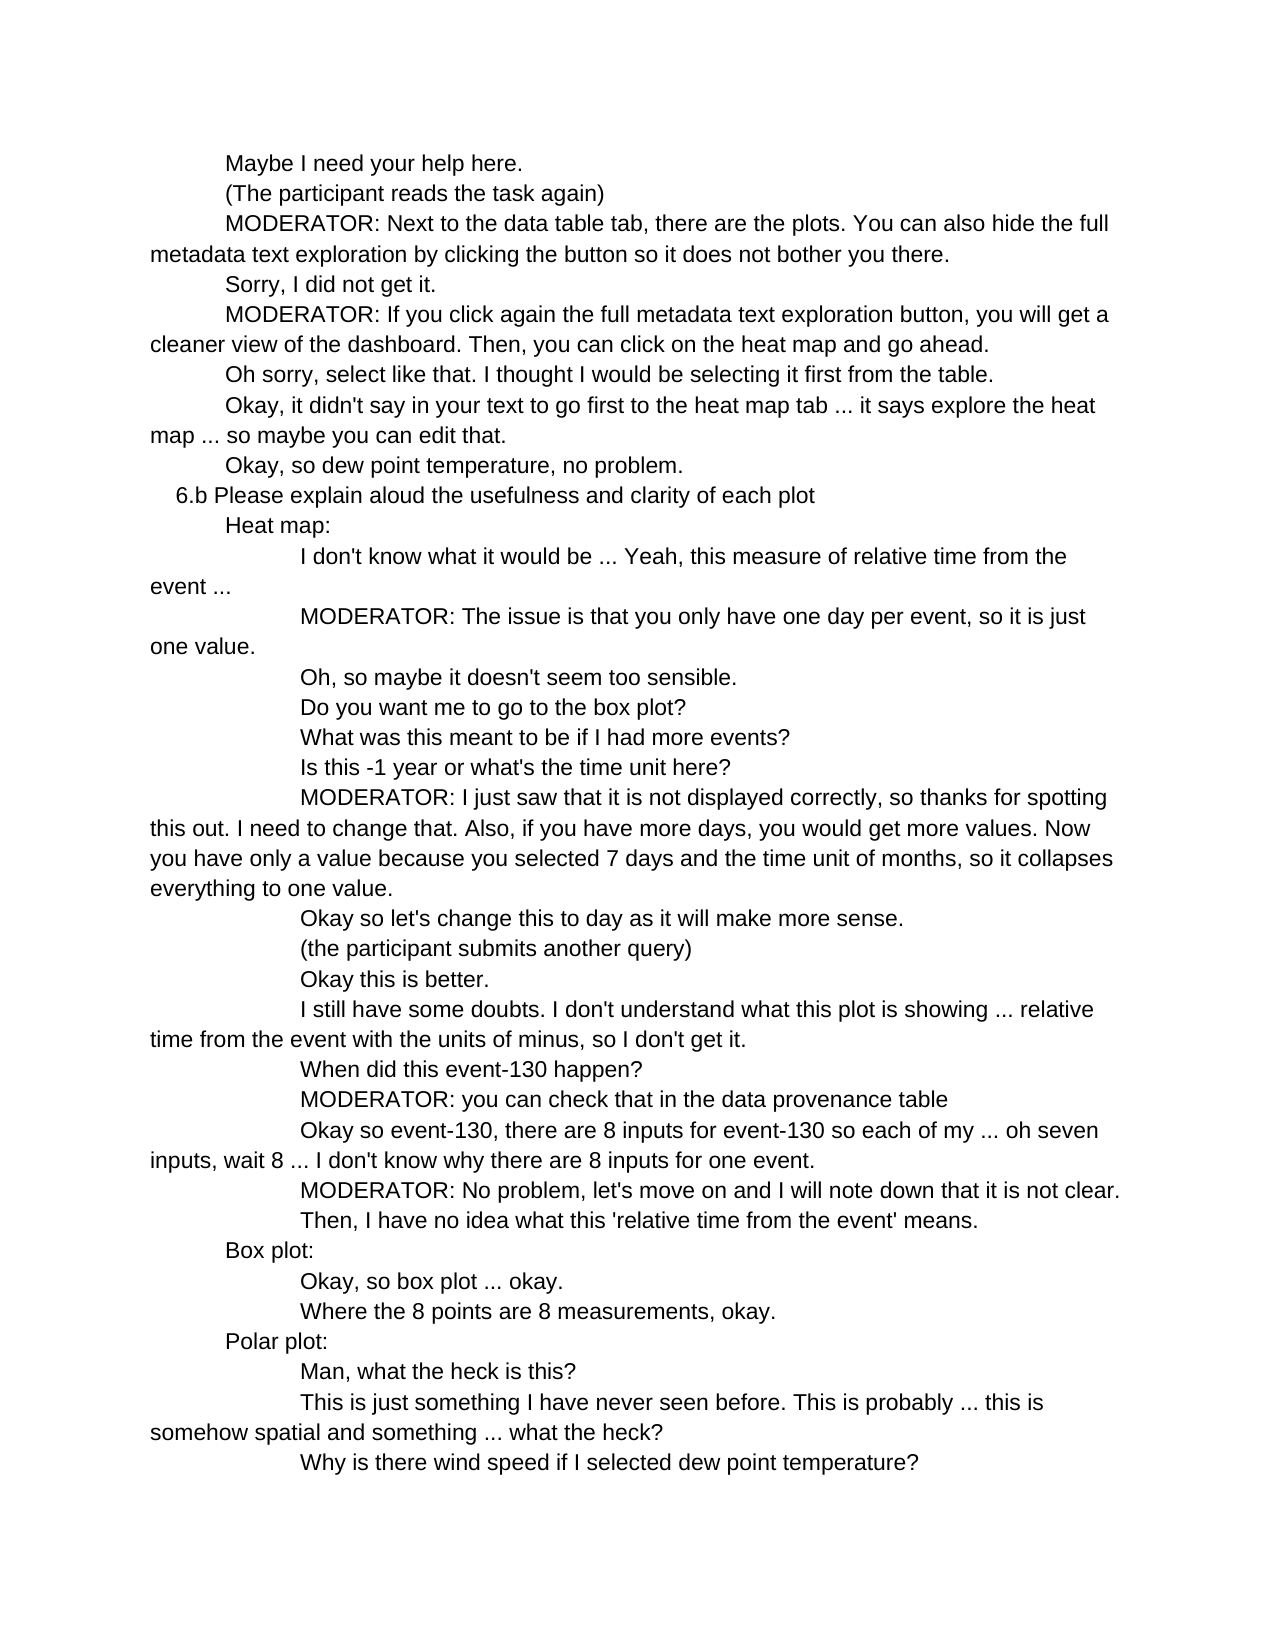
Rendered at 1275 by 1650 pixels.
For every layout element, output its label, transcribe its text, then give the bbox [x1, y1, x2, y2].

text Maybe I need your help here. [150, 150, 1125, 176]
text MODERATOR: No problem, let's move on and I will note down that it is not clear. [150, 1177, 1125, 1203]
text Man, what the heck is this? [150, 1358, 1125, 1385]
text This is just something I have never seen before. This is probably ... this is somehow spatial and something ... what the heck? [150, 1388, 1125, 1445]
text I still have some doubts. I don't understand what this plot is showing ... relative time from the event with the units of minus, so I don't get it. [150, 996, 1125, 1052]
text Do you want me to go to the box plot? [150, 694, 1125, 720]
text Oh, so maybe it doesn't seem too sensible. [150, 663, 1125, 690]
text Okay this is better. [150, 966, 1125, 992]
text MODERATOR: Next to the data table tab, there are the plots. You can also hide the full metadata text exploration by clicking the button so it does not bother you there. [150, 210, 1125, 267]
text Okay, it didn't say in your text to go first to the heat map tab ... it says explore the heat map ... so maybe you can edit that. [150, 392, 1125, 448]
text 6.b Please explain aloud the usefulness and clarity of each plot [150, 482, 1125, 509]
text Okay so let's change this to day as it will make more sense. [150, 905, 1125, 932]
text Is this -1 year or what's the time unit here? [150, 754, 1125, 781]
text Where the 8 points are 8 measurements, okay. [150, 1298, 1125, 1324]
text MODERATOR: If you click again the full metadata text exploration button, you will get a cleaner view of the dashboard. Then, you can click on the heat map and go ahead. [150, 301, 1125, 358]
text Box plot: [150, 1237, 1125, 1264]
text MODERATOR: I just saw that it is not displayed correctly, so thanks for spotting this out. I need to change that. Also, if you have more days, you would get more values. Now you have only a value because you selected 7 days and the time unit of months, so it collapses everything to one value. [150, 784, 1125, 901]
text Then, I have no idea what this 'relative time from the event' means. [150, 1207, 1125, 1234]
text Okay so event-130, there are 8 inputs for event-130 so each of my ... oh seven inputs, wait 8 ... I don't know why there are 8 inputs for one event. [150, 1117, 1125, 1173]
text Heat map: [150, 512, 1125, 539]
text (the participant submits another query) [150, 935, 1125, 962]
text I don't know what it would be ... Yeah, this measure of relative time from the event ... [150, 543, 1125, 599]
text Okay, so dew point temperature, no problem. [150, 452, 1125, 478]
text (The participant reads the task again) [150, 180, 1125, 207]
text Why is there wind speed if I selected dew point temperature? [150, 1449, 1125, 1475]
text What was this meant to be if I had more events? [150, 724, 1125, 750]
text Sorry, I did not get it. [150, 271, 1125, 297]
text When did this event-130 happen? [150, 1056, 1125, 1083]
text Oh sorry, select like that. I thought I would be selecting it first from the table. [150, 361, 1125, 388]
text MODERATOR: you can check that in the data provenance table [150, 1086, 1125, 1113]
text MODERATOR: The issue is that you only have one day per event, so it is just one value. [150, 603, 1125, 660]
text Okay, so box plot ... okay. [150, 1268, 1125, 1294]
text Polar plot: [150, 1328, 1125, 1354]
